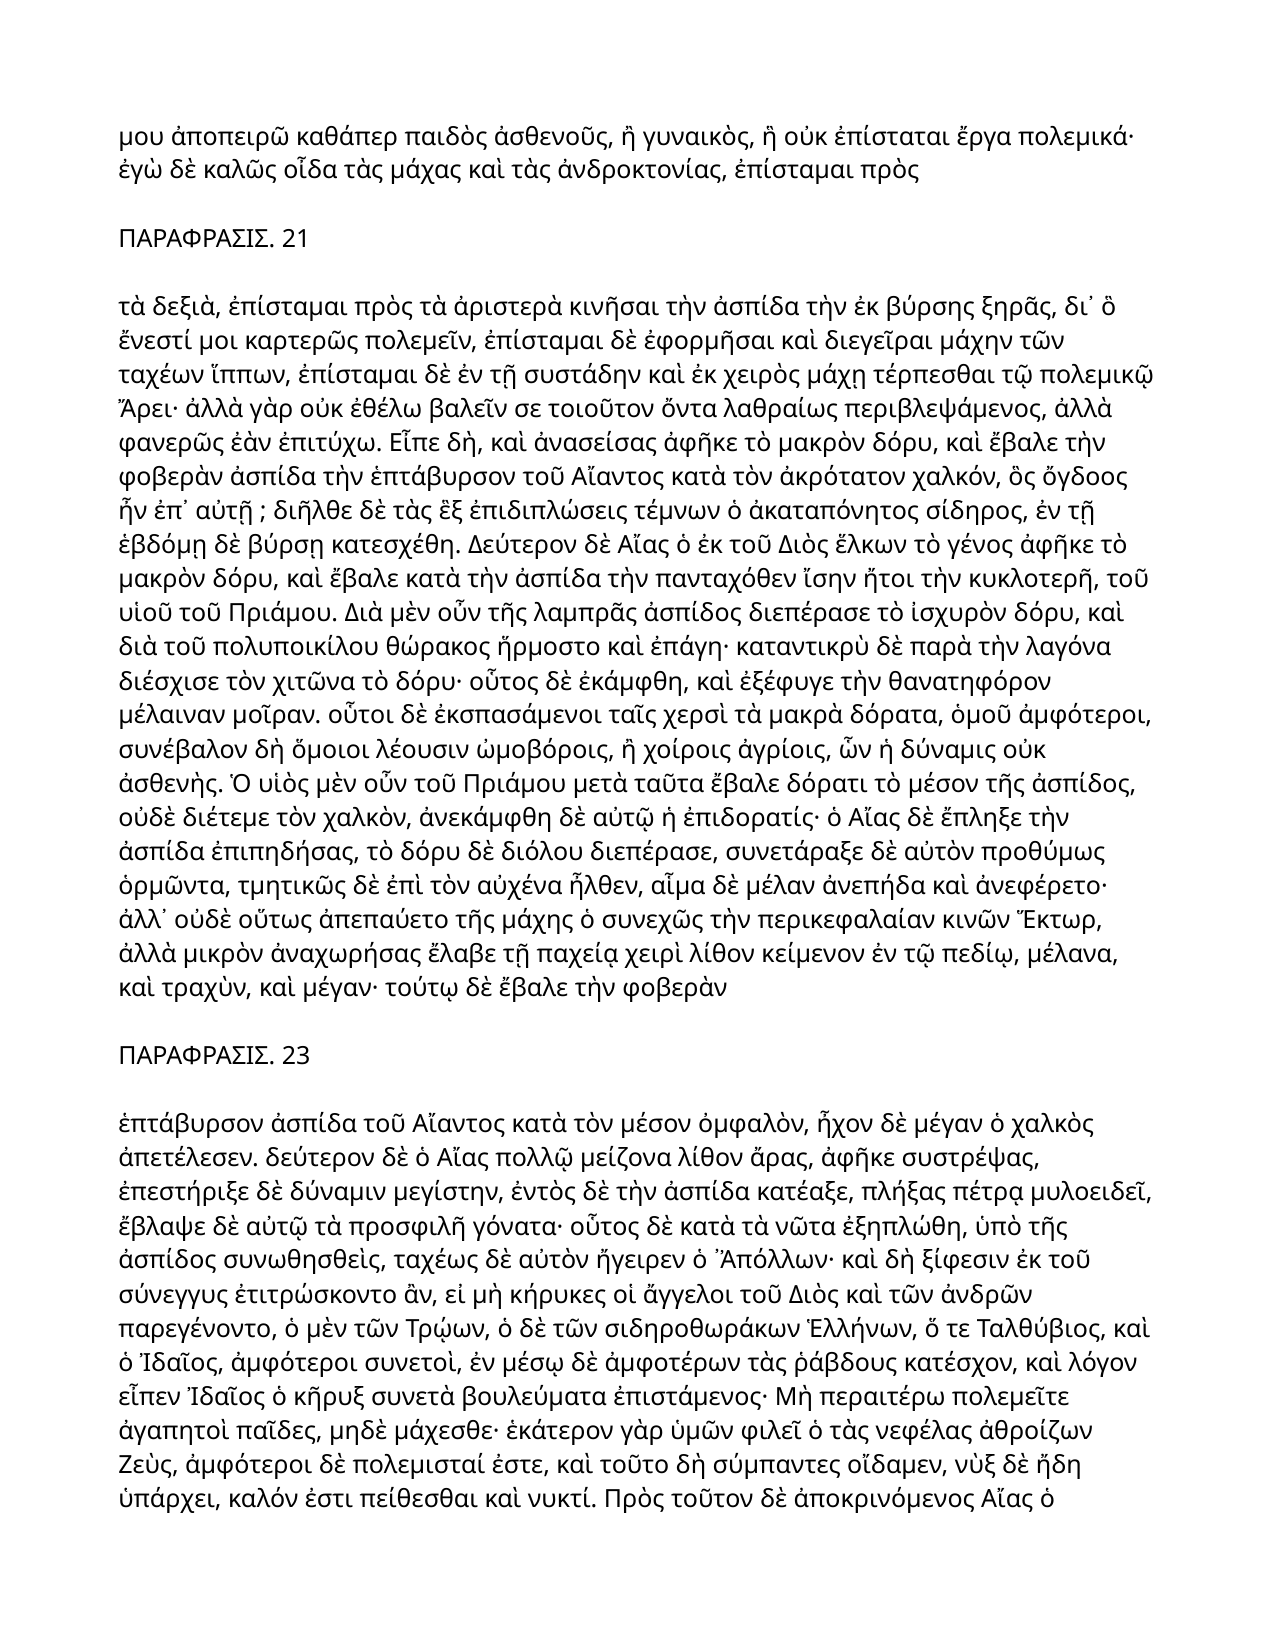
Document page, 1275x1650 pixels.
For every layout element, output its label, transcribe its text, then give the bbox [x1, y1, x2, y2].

text τὰ δεξιὰ, ἐπίσταμαι πρὸς τὰ ἀριστερὰ κινῆσαι τὴν ἀσπίδα τὴν ἐκ βύρσης ξηρᾶς, δι᾿ ὃ ἔνεστί μοι καρτερῶς πολεμεῖν, ἐπίσταμαι δὲ ἐφορμῆσαι καὶ διεγεῖραι μάχην τῶν ταχέων ἵππων, ἐπίσταμαι δὲ ἐν τῇ συστάδην καὶ ἐκ χειρὸς μάχῃ τέρπεσθαι τῷ πολεμικῷ Ἄρει· ἀλλὰ γὰρ οὐκ ἐθέλω βαλεῖν σε τοιοῦτον ὄντα λαθραίως περιβλεψάμενος, ἀλλὰ φανερῶς ἐὰν ἐπιτύχω. Εἶπε δὴ, καὶ ἀνασείσας ἀφῆκε τὸ μακρὸν δόρυ, καὶ ἔβαλε τὴν φοβερὰν ἀσπίδα τὴν ἑπτάβυρσον τοῦ Αἴαντος κατὰ τὸν ἀκρότατον χαλκόν, ὃς ὄγδοος ἦν ἐπ᾿ αὐτῇ ; διῆλθε δὲ τὰς ἓξ ἐπιδιπλώσεις τέμνων ὁ ἀκαταπόνητος σίδηρος, ἐν τῇ ἑβδόμῃ δὲ βύρσῃ κατεσχέθη. Δεύτερον δὲ Αἴας ὁ ἐκ τοῦ Διὸς ἕλκων τὸ γένος ἀφῆκε τὸ μακρὸν δόρυ, καὶ ἔβαλε κατὰ τὴν ἀσπίδα τὴν πανταχόθεν ἴσην ἤτοι τὴν κυκλοτερῆ, τοῦ υἱοῦ τοῦ Πριάμου. Διὰ μὲν οὖν τῆς λαμπρᾶς ἀσπίδος διεπέρασε τὸ ἰσχυρὸν δόρυ, καὶ διὰ τοῦ πολυποικίλου θώρακος ἥρμοστο καὶ ἐπάγη· καταντικρὺ δὲ παρὰ τὴν λαγόνα διέσχισε τὸν χιτῶνα τὸ δόρυ· οὗτος δὲ ἐκάμφθη, καὶ ἐξέφυγε τὴν θανατηφόρον μέλαιναν μοῖραν. οὗτοι δὲ ἐκσπασάμενοι ταῖς χερσὶ τὰ μακρὰ δόρατα, ὁμοῦ ἀμφότεροι, συνέβαλον δὴ ὅμοιοι λέουσιν ὠμοβόροις, ἢ χοίροις ἀγρίοις, ὧν ἡ δύναμις οὐκ ἀσθενὴς. Ὁ υἱὸς μὲν οὖν τοῦ Πριάμου μετὰ ταῦτα ἔβαλε δόρατι τὸ μέσον τῆς ἀσπίδος, οὐδὲ διέτεμε τὸν χαλκὸν, ἀνεκάμφθη δὲ αὐτῷ ἡ ἐπιδορατίς· ὁ Αἴας δὲ ἔπληξε τὴν ἀσπίδα ἐπιπηδήσας, τὸ δόρυ δὲ διόλου διεπέρασε, συνετάραξε δὲ αὐτὸν προθύμως ὁρμῶντα, τμητικῶς δὲ ἐπὶ τὸν αὐχένα ἦλθεν, αἷμα δὲ μέλαν ἀνεπήδα καὶ ἀνεφέρετο· ἀλλ᾽ οὐδὲ οὕτως ἀπεπαύετο τῆς μάχης ὁ συνεχῶς τὴν περικεφαλαίαν κινῶν Ἕκτωρ, ἀλλὰ μικρὸν ἀναχωρήσας ἔλαβε τῇ παχείᾳ χειρὶ λίθον κείμενον ἐν τῷ πεδίῳ, μέλανα, καὶ τραχὺν, καὶ μέγαν· τούτῳ δὲ ἔβαλε τὴν φοβερὰν [118, 288, 1157, 1004]
text ΠΑΡΑΦΡΑΣΙΣ. 21 [118, 220, 1157, 254]
text μου ἀποπειρῶ καθάπερ παιδὸς ἀσθενοῦς, ἢ γυναικὸς, ἣ οὐκ ἐπίσταται ἔργα πολεμικά· ἐγὼ δὲ καλῶς οἶδα τὰς μάχας καὶ τὰς ἀνδροκτονίας, ἐπίσταμαι πρὸς [118, 118, 1157, 186]
text ΠΑΡΑΦΡΑΣΙΣ. 23 [118, 1038, 1157, 1072]
text ἑπτάβυρσον ἀσπίδα τοῦ Αἴαντος κατὰ τὸν μέσον ὀμφαλὸν, ἦχον δὲ μέγαν ὁ χαλκὸς ἀπετέλεσεν. δεύτερον δὲ ὁ Αἴας πολλῷ μείζονα λίθον ἄρας, ἀφῆκε συστρέψας, ἐπεστήριξε δὲ δύναμιν μεγίστην, ἐντὸς δὲ τὴν ἀσπίδα κατέαξε, πλήξας πέτρᾳ μυλοειδεῖ, ἔβλαψε δὲ αὐτῷ τὰ προσφιλῆ γόνατα· οὗτος δὲ κατὰ τὰ νῶτα ἐξηπλώθη, ὑπὸ τῆς ἀσπίδος συνωθησθεὶς, ταχέως δὲ αὐτὸν ἤγειρεν ὁ ᾿Ἀπόλλων· καὶ δὴ ξίφεσιν ἐκ τοῦ σύνεγγυς ἐτιτρώσκοντο ἂν, εἰ μὴ κήρυκες οἱ ἄγγελοι τοῦ Διὸς καὶ τῶν ἀνδρῶν παρεγένοντο, ὁ μὲν τῶν Τρῴων, ὁ δὲ τῶν σιδηροθωράκων Ἑλλήνων, ὅ τε Ταλθύβιος, καὶ ὁ Ἰδαῖος, ἀμφότεροι συνετοὶ, ἐν μέσῳ δὲ ἀμφοτέρων τὰς ῥάβδους κατέσχον, καὶ λόγον εἶπεν Ἰδαῖος ὁ κῆρυξ συνετὰ βουλεύματα ἐπιστάμενος· Μὴ περαιτέρω πολεμεῖτε ἀγαπητοὶ παῖδες, μηδὲ μάχεσθε· ἑκάτερον γὰρ ὑμῶν φιλεῖ ὁ τὰς νεφέλας ἀθροίζων Ζεὺς, ἀμφότεροι δὲ πολεμισταί ἐστε, καὶ τοῦτο δὴ σύμπαντες οἴδαμεν, νὺξ δὲ ἤδη ὑπάρχει, καλόν ἐστι πείθεσθαι καὶ νυκτί. Πρὸς τοῦτον δὲ ἀποκρινόμενος Αἴας ὁ [118, 1106, 1157, 1515]
